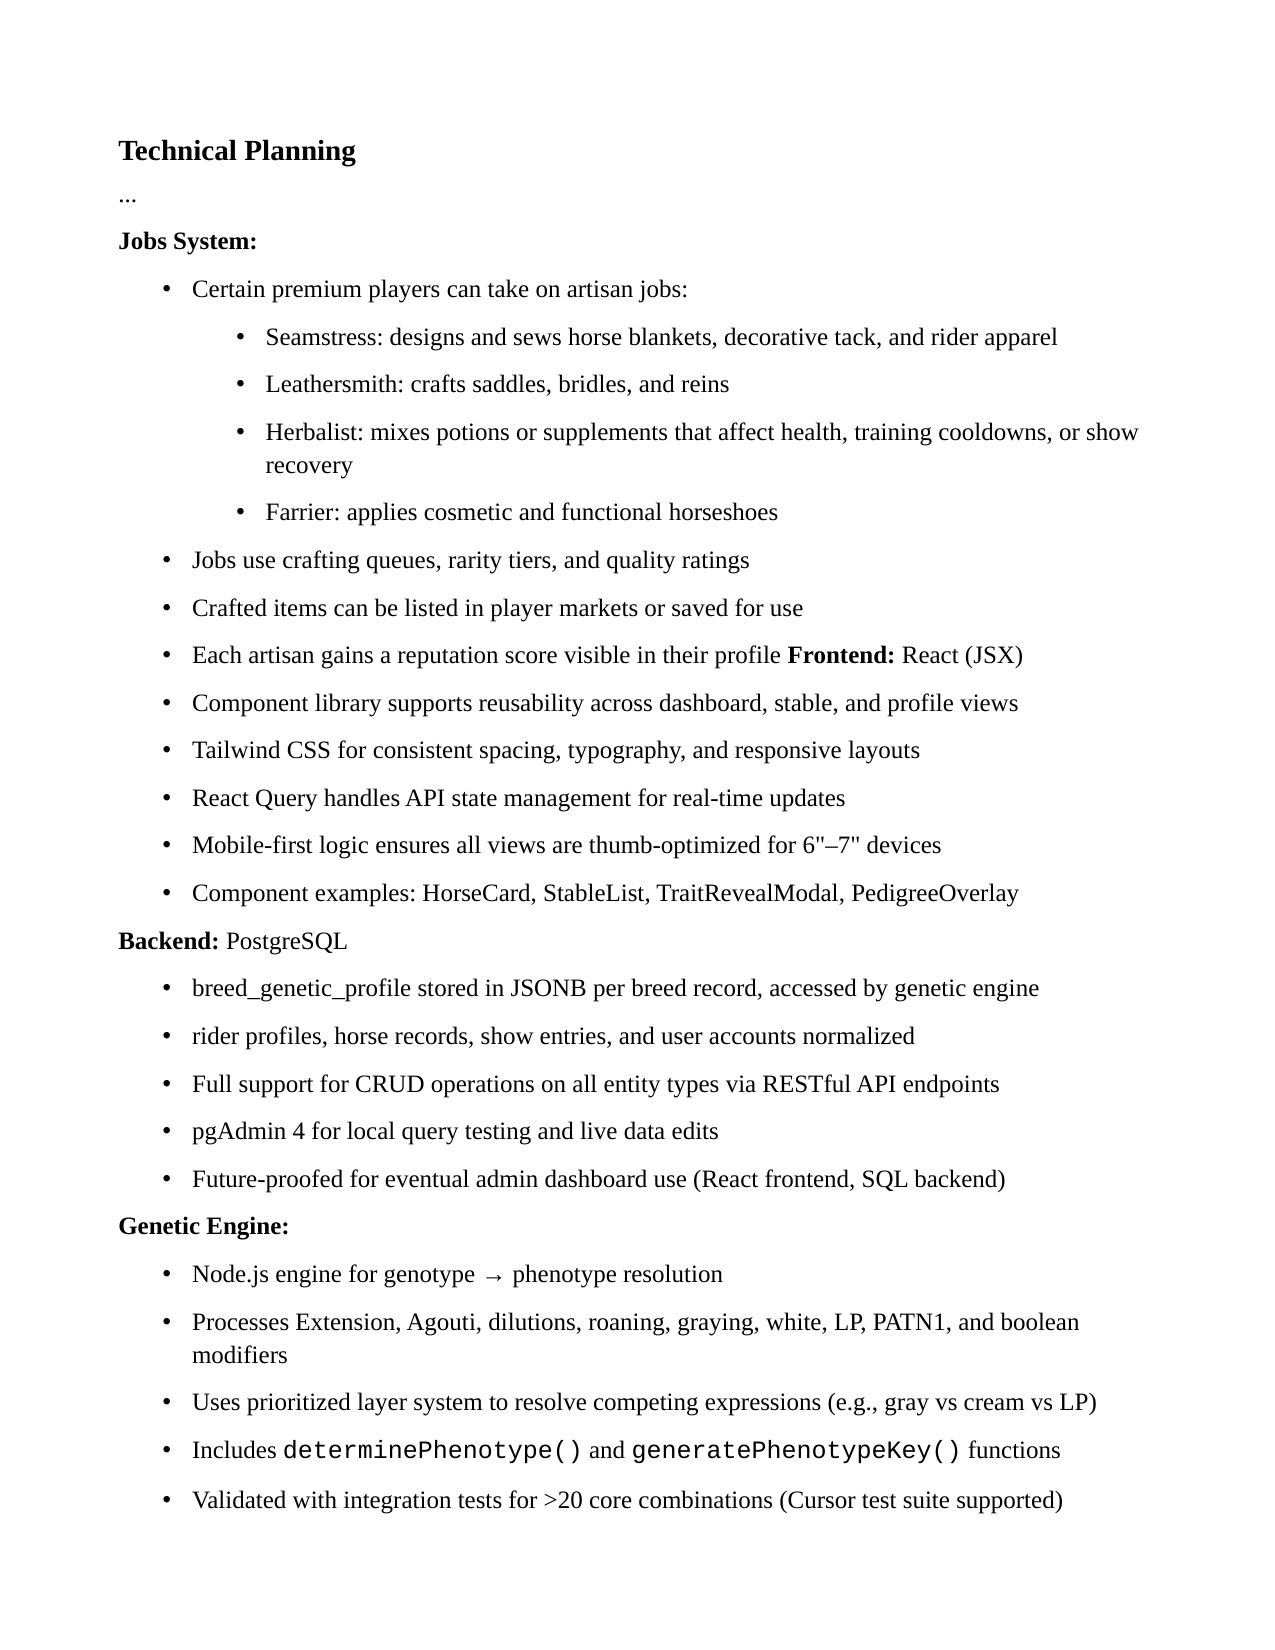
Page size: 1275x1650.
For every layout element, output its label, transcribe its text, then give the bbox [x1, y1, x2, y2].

list Each artisan gains a reputation score visible in their profile Frontend: React (JSX) [162, 640, 1157, 669]
list Leathersmith: crafts saddles, bridles, and reins [236, 369, 1157, 398]
list Uses prioritized layer system to resolve competing expressions (e.g., gray vs cream vs LP) [162, 1387, 1157, 1416]
list Tailwind CSS for consistent spacing, typography, and responsive layouts [162, 735, 1157, 764]
text Genetic Engine: [118, 1211, 1157, 1240]
list React Query handles API state management for real-time updates [162, 783, 1157, 812]
list Jobs use crafting queues, rarity tiers, and quality ratings [162, 545, 1157, 574]
list pgAdmin 4 for local query testing and live data edits [162, 1116, 1157, 1145]
list Future-proofed for eventual admin dashboard use (React frontend, SQL backend) [162, 1164, 1157, 1193]
list Full support for CRUD operations on all entity types via RESTful API endpoints [162, 1069, 1157, 1097]
text ... [118, 179, 1157, 207]
list Component library supports reusability across dashboard, stable, and profile views [162, 688, 1157, 717]
list Mobile-first logic ensures all views are thumb-optimized for 6"–7" devices [162, 831, 1157, 859]
list Component examples: HorseCard, StableList, TraitRevealModal, PedigreeOverlay [162, 878, 1157, 907]
list Validated with integration tests for >20 core combinations (Cursor test suite supported) [162, 1485, 1157, 1514]
text Jobs System: [118, 226, 1157, 255]
list Herbalist: mixes potions or supplements that affect health, training cooldowns, or show recovery [236, 417, 1157, 478]
subtitle Technical Planning [118, 133, 1157, 166]
text Backend: PostgreSQL [118, 926, 1157, 954]
list breed_genetic_profile stored in JSONB per breed record, accessed by genetic engine [162, 973, 1157, 1002]
list Node.js engine for genotype → phenotype resolution [162, 1259, 1157, 1288]
list rider profiles, horse records, show entries, and user accounts normalized [162, 1021, 1157, 1050]
list Processes Extension, Agouti, dilutions, roaning, graying, white, LP, PATN1, and boolean modifiers [162, 1307, 1157, 1368]
list Includes determinePhenotype() and generatePhenotypeKey() functions [162, 1435, 1157, 1466]
list Crafted items can be listed in player markets or saved for use [162, 593, 1157, 621]
list Farrier: applies cosmetic and functional horseshoes [236, 497, 1157, 526]
list Certain premium players can take on artisan jobs: [162, 274, 1157, 303]
list Seamstress: designs and sews horse blankets, decorative tack, and rider apparel [236, 322, 1157, 350]
